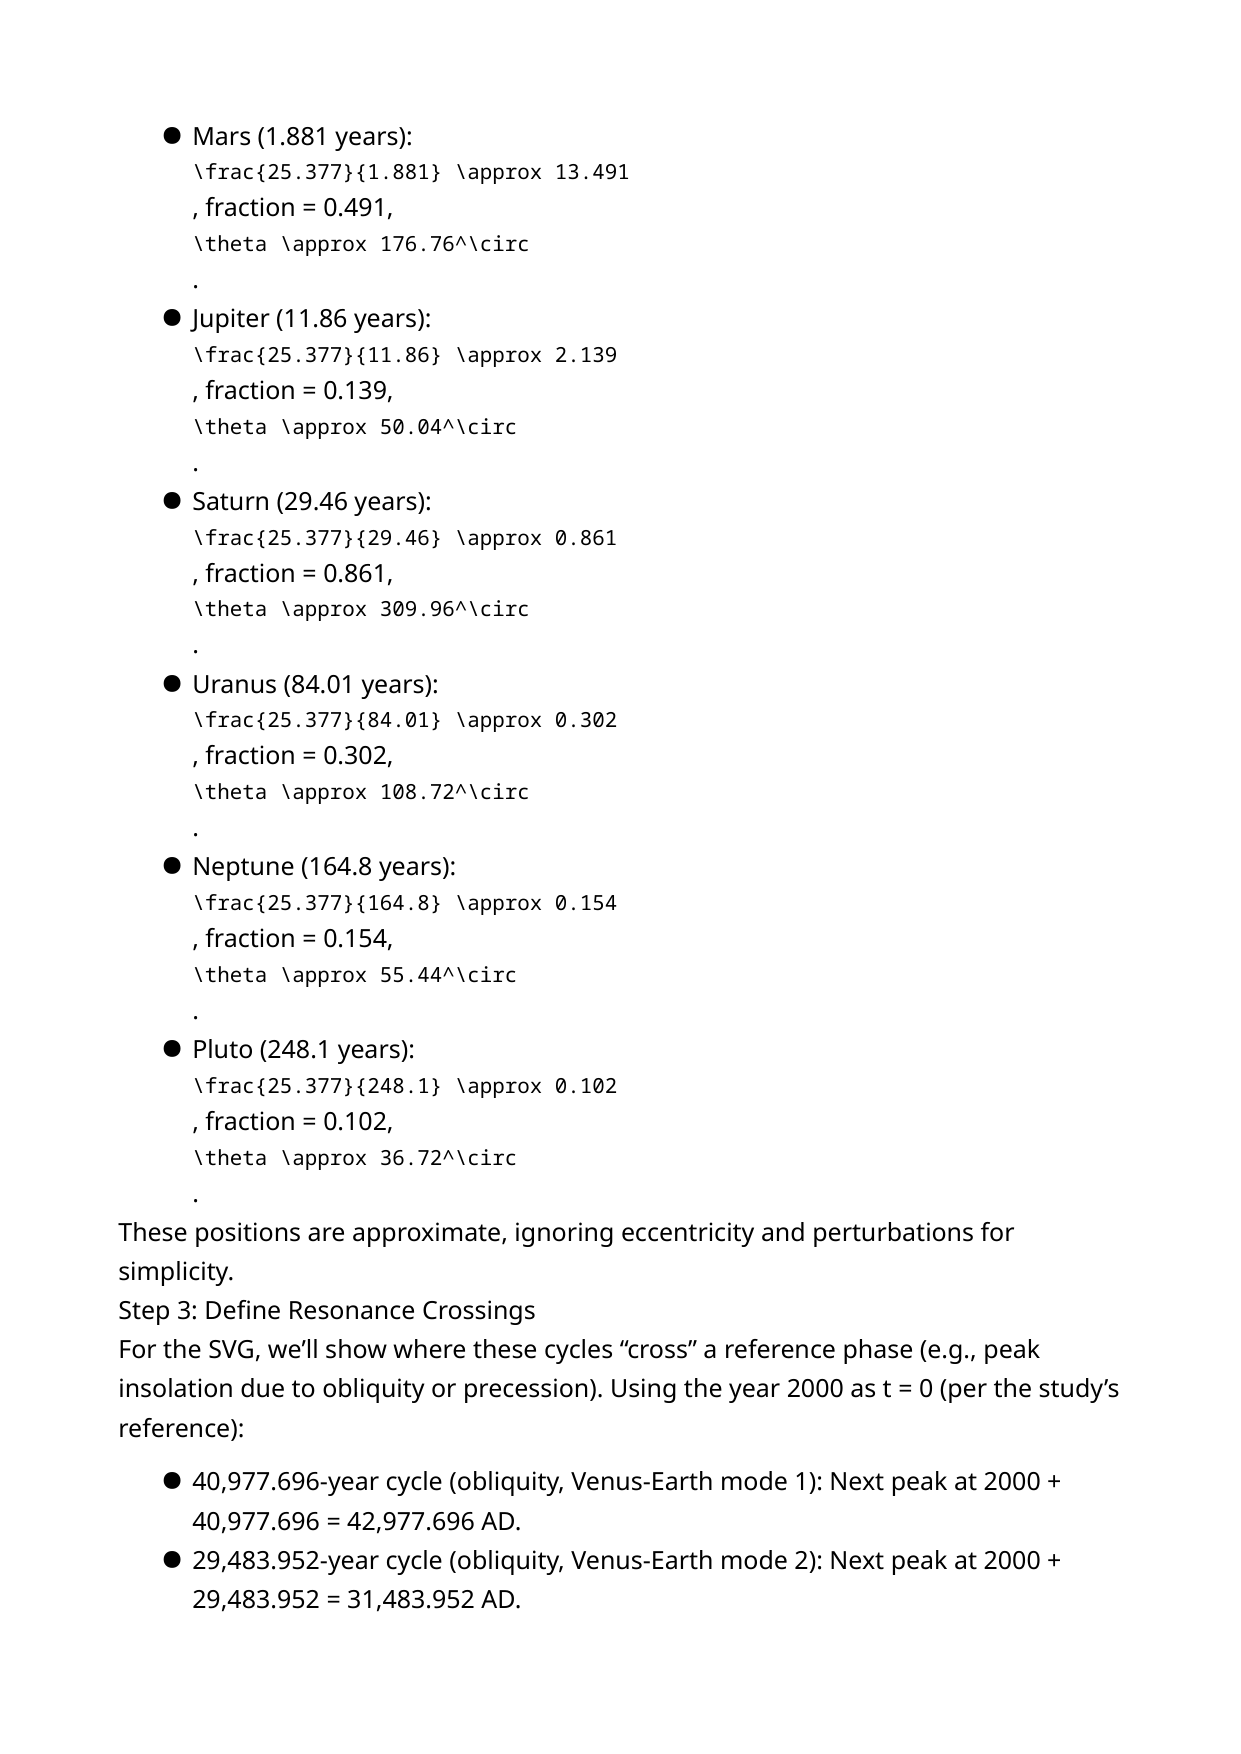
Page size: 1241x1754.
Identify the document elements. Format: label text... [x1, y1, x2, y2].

list Saturn (29.46 years): [162, 483, 1122, 518]
list \theta \approx 176.76^\circ [162, 229, 1122, 257]
list Uranus (84.01 years): [162, 666, 1122, 700]
list , fraction = 0.491, [162, 190, 1122, 224]
list Pluto (248.1 years): [162, 1032, 1122, 1066]
list . [162, 810, 1122, 844]
text Step 3: Define Resonance Crossings [118, 1293, 1122, 1327]
list \frac{25.377}{164.8} \approx 0.154 [162, 888, 1122, 917]
list Jupiter (11.86 years): [162, 301, 1122, 335]
list . [162, 992, 1122, 1027]
list , fraction = 0.302, [162, 738, 1122, 772]
text For the SVG, we’ll show where these cycles “cross” a reference phase (e.g., peak insolation due to obliquity or precession). Using the year 2000 as t = 0 (per the study’s reference): [118, 1332, 1122, 1444]
list \frac{25.377}{84.01} \approx 0.302 [162, 705, 1122, 734]
list \frac{25.377}{29.46} \approx 0.861 [162, 523, 1122, 551]
list \frac{25.377}{1.881} \approx 13.491 [162, 157, 1122, 186]
list . [162, 262, 1122, 296]
list . [162, 627, 1122, 661]
list . [162, 444, 1122, 478]
list , fraction = 0.102, [162, 1103, 1122, 1137]
list \theta \approx 55.44^\circ [162, 960, 1122, 988]
list , fraction = 0.861, [162, 555, 1122, 589]
list \theta \approx 50.04^\circ [162, 412, 1122, 440]
list \frac{25.377}{11.86} \approx 2.139 [162, 340, 1122, 368]
list 29,483.952-year cycle (obliquity, Venus-Earth mode 2): Next peak at 2000 + 29,483.952 = 31,483.952 AD. [162, 1542, 1122, 1616]
list Mars (1.881 years): [162, 118, 1122, 152]
list , fraction = 0.154, [162, 921, 1122, 955]
list Neptune (164.8 years): [162, 849, 1122, 883]
list . [162, 1175, 1122, 1209]
list \frac{25.377}{248.1} \approx 0.102 [162, 1071, 1122, 1099]
list \theta \approx 309.96^\circ [162, 594, 1122, 623]
list \theta \approx 108.72^\circ [162, 777, 1122, 806]
list 40,977.696-year cycle (obliquity, Venus-Earth mode 1): Next peak at 2000 + 40,977.696 = 42,977.696 AD. [162, 1464, 1122, 1537]
text These positions are approximate, ignoring eccentricity and perturbations for simplicity. [118, 1214, 1122, 1288]
list \theta \approx 36.72^\circ [162, 1143, 1122, 1171]
list , fraction = 0.139, [162, 373, 1122, 407]
